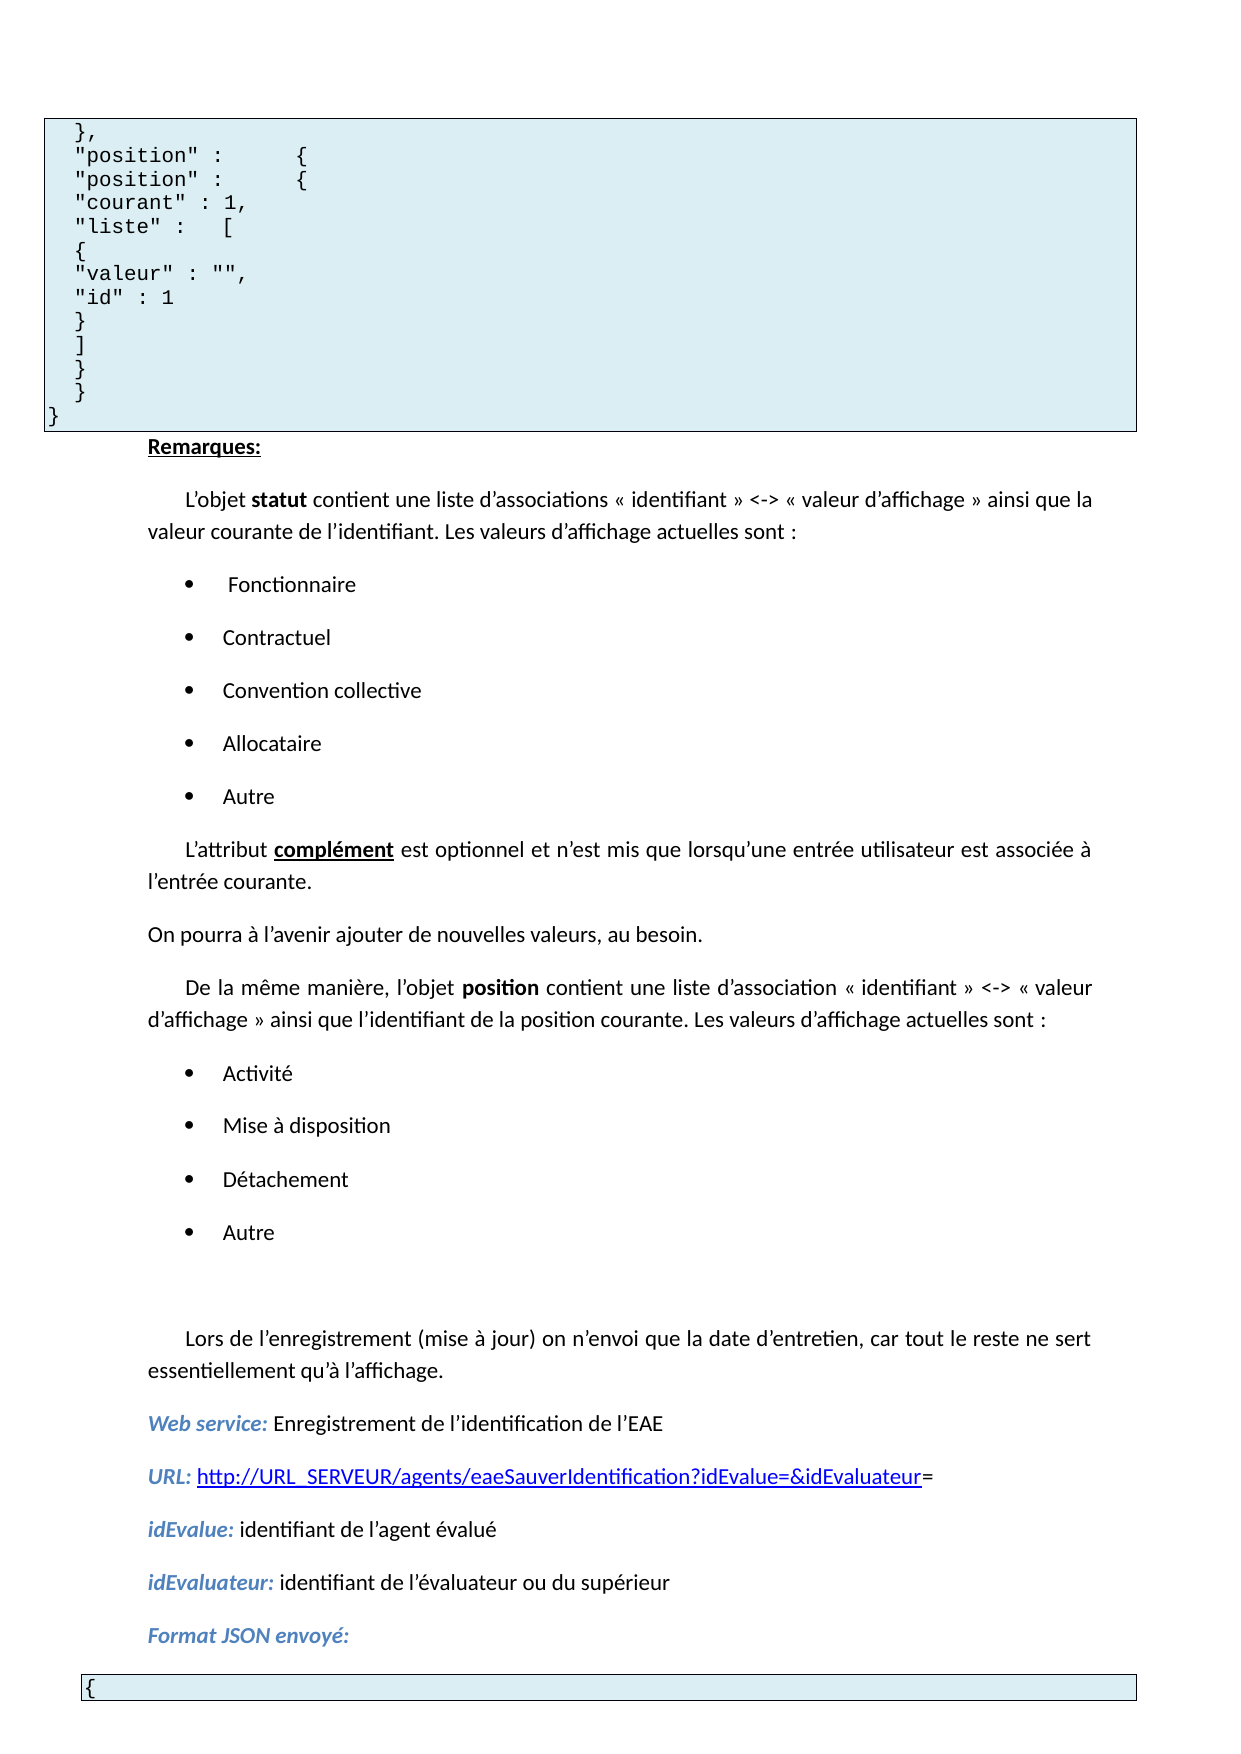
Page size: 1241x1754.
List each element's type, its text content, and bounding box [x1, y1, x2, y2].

text "id" : 1 [45, 284, 1136, 307]
text { [45, 236, 1136, 260]
text idEvaluateur: identifiant de l’évaluateur ou du supérieur [148, 1568, 1093, 1596]
text L’attribut complément est optionnel et n’est mis que lorsqu’une entrée utilisateur est associée à l’entrée courante. [148, 835, 1093, 895]
text Lors de l’enregistrement (mise à jour) on n’envoi que la date d’entretien, car tout le reste ne sert essentiellement qu’à l’affichage. [148, 1324, 1093, 1384]
list Allocataire [185, 729, 1093, 757]
list Convention collective [185, 676, 1093, 704]
list Fonctionnaire [185, 570, 1093, 598]
text "liste" : [ [45, 213, 1136, 236]
text URL: http://URL_SERVEUR/agents/eaeSauverIdentification?idEvalue=&idEvaluateur= [148, 1462, 1093, 1490]
text Remarques: [148, 432, 1093, 460]
list Détachement [185, 1165, 1093, 1193]
text } [45, 402, 1136, 431]
text On pourra à l’avenir ajouter de nouvelles valeurs, au besoin. [148, 920, 1093, 948]
text Format JSON envoyé: [148, 1621, 1093, 1649]
text ] [45, 331, 1136, 355]
text } [45, 307, 1136, 331]
list Mise à disposition [185, 1112, 1093, 1140]
list Activité [185, 1059, 1093, 1087]
text "courant" : 1, [45, 189, 1136, 213]
list Contractuel [185, 623, 1093, 651]
text "valeur" : "", [45, 260, 1136, 284]
text De la même manière, l’objet position contient une liste d’association « identifiant » <-> « valeur d’affichage » ainsi que l’identifiant de la position courante. Les valeurs d’affichage actuelles sont : [148, 973, 1093, 1034]
text L’objet statut contient une liste d’associations « identifiant » <-> « valeur d’affichage » ainsi que la valeur courante de l’identifiant. Les valeurs d’affichage actuelles sont : [148, 485, 1093, 545]
text idEvalue: identifiant de l’agent évalué [148, 1515, 1093, 1543]
text "position" : { [45, 166, 1136, 189]
text } [45, 355, 1136, 378]
text } [45, 378, 1136, 402]
list Autre [185, 782, 1093, 810]
text { [82, 1675, 1136, 1700]
text "position" : { [45, 142, 1136, 166]
text }, [45, 119, 1136, 142]
text Web service: Enregistrement de l’identification de l’EAE [148, 1409, 1093, 1437]
list Autre [185, 1218, 1093, 1246]
